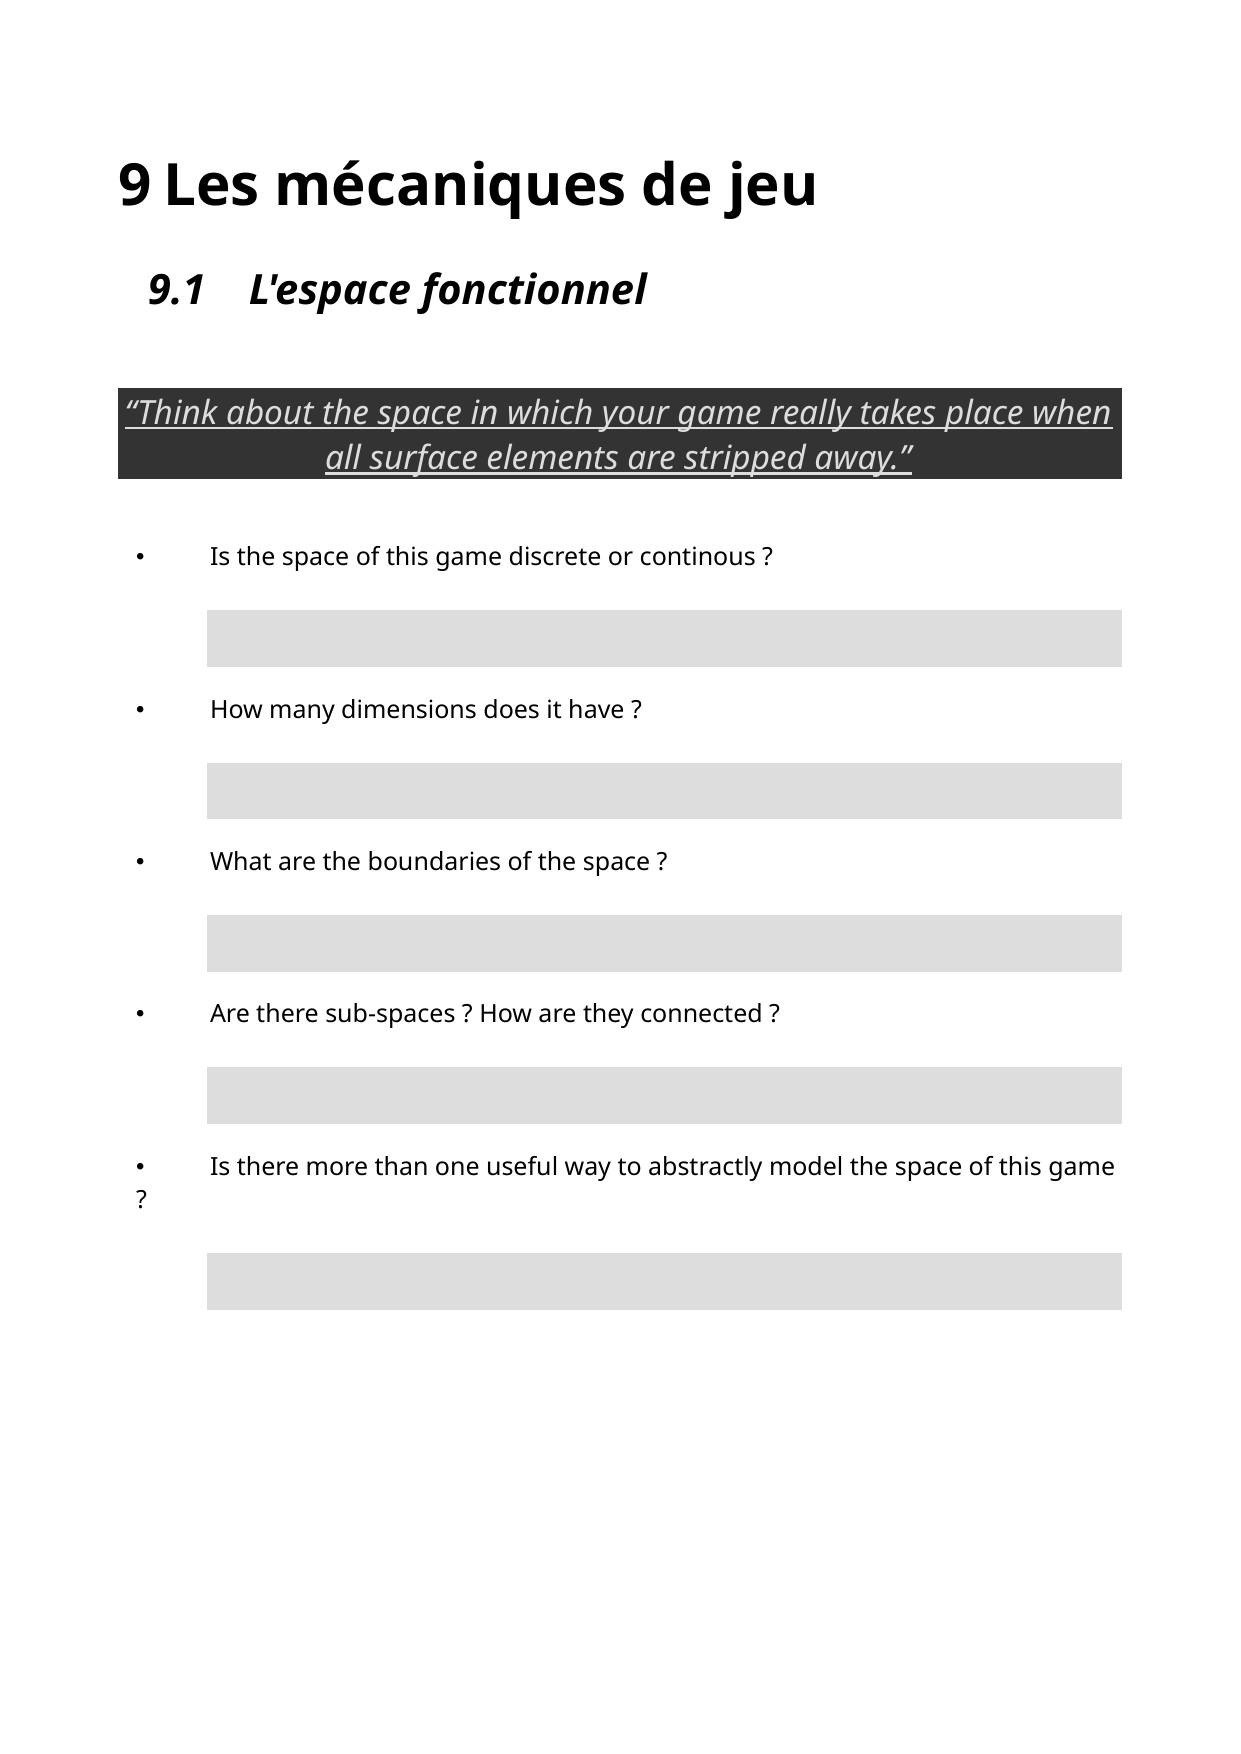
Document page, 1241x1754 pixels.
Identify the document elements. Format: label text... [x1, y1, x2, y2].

text “Think about the space in which your game really takes place when all surface elements are stripped away.” [118, 388, 1122, 479]
list Is the space of this game discrete or continous ? [136, 539, 1122, 573]
list How many dimensions does it have ? [136, 691, 1122, 725]
subtitle Les mécaniques de jeu [118, 143, 1122, 223]
subtitle L'espace fonctionnel [148, 260, 1122, 317]
list What are the boundaries of the space ? [136, 843, 1122, 878]
list Is there more than one useful way to abstractly model the space of this game ? [136, 1148, 1122, 1216]
list Are there sub-spaces ? How are they connected ? [136, 996, 1122, 1030]
